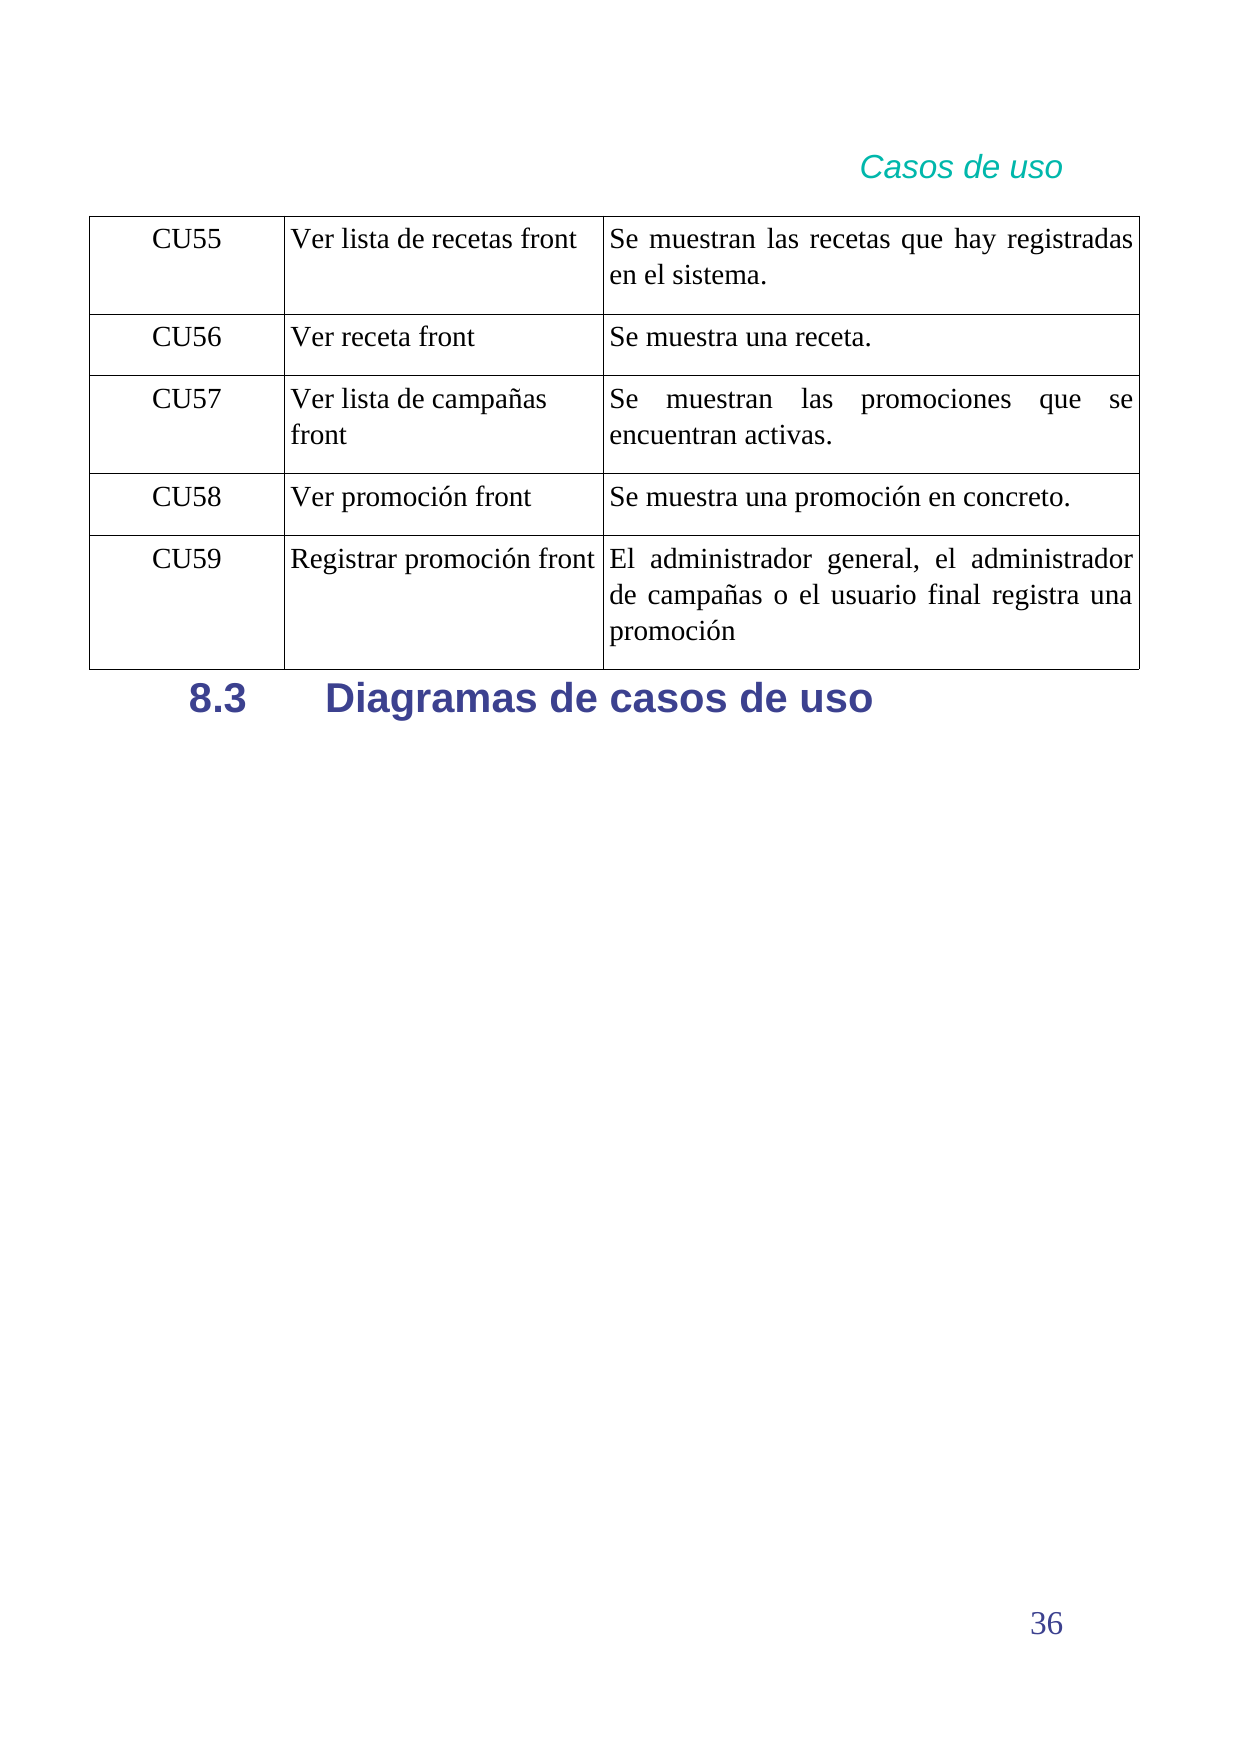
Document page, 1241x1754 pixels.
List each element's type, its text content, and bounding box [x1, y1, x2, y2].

table_cell CU55 [90, 217, 284, 313]
table_cell CU59 [90, 536, 284, 669]
table_cell Ver lista de recetas front [285, 217, 603, 313]
table_cell Registrar promoción front [285, 536, 603, 669]
table_cell Ver promoción front [285, 474, 603, 535]
table_cell Se muestra una promoción en concreto. [604, 474, 1139, 535]
table_cell Se muestran las recetas que hay registradas en el sistema. [604, 217, 1139, 313]
table_cell CU58 [90, 474, 284, 535]
table_cell Ver receta front [285, 315, 603, 375]
table_cell CU56 [90, 315, 284, 375]
table_cell Se muestra una receta. [604, 315, 1139, 375]
table_cell Ver lista de campañas front [285, 376, 603, 473]
table_cell CU57 [90, 376, 284, 473]
subtitle Diagramas de casos de uso [177, 673, 1063, 721]
table_cell El administrador general, el administrador de campañas o el usuario final registra una promoción [604, 536, 1139, 669]
table_cell Se muestran las promociones que se encuentran activas. [604, 376, 1139, 473]
